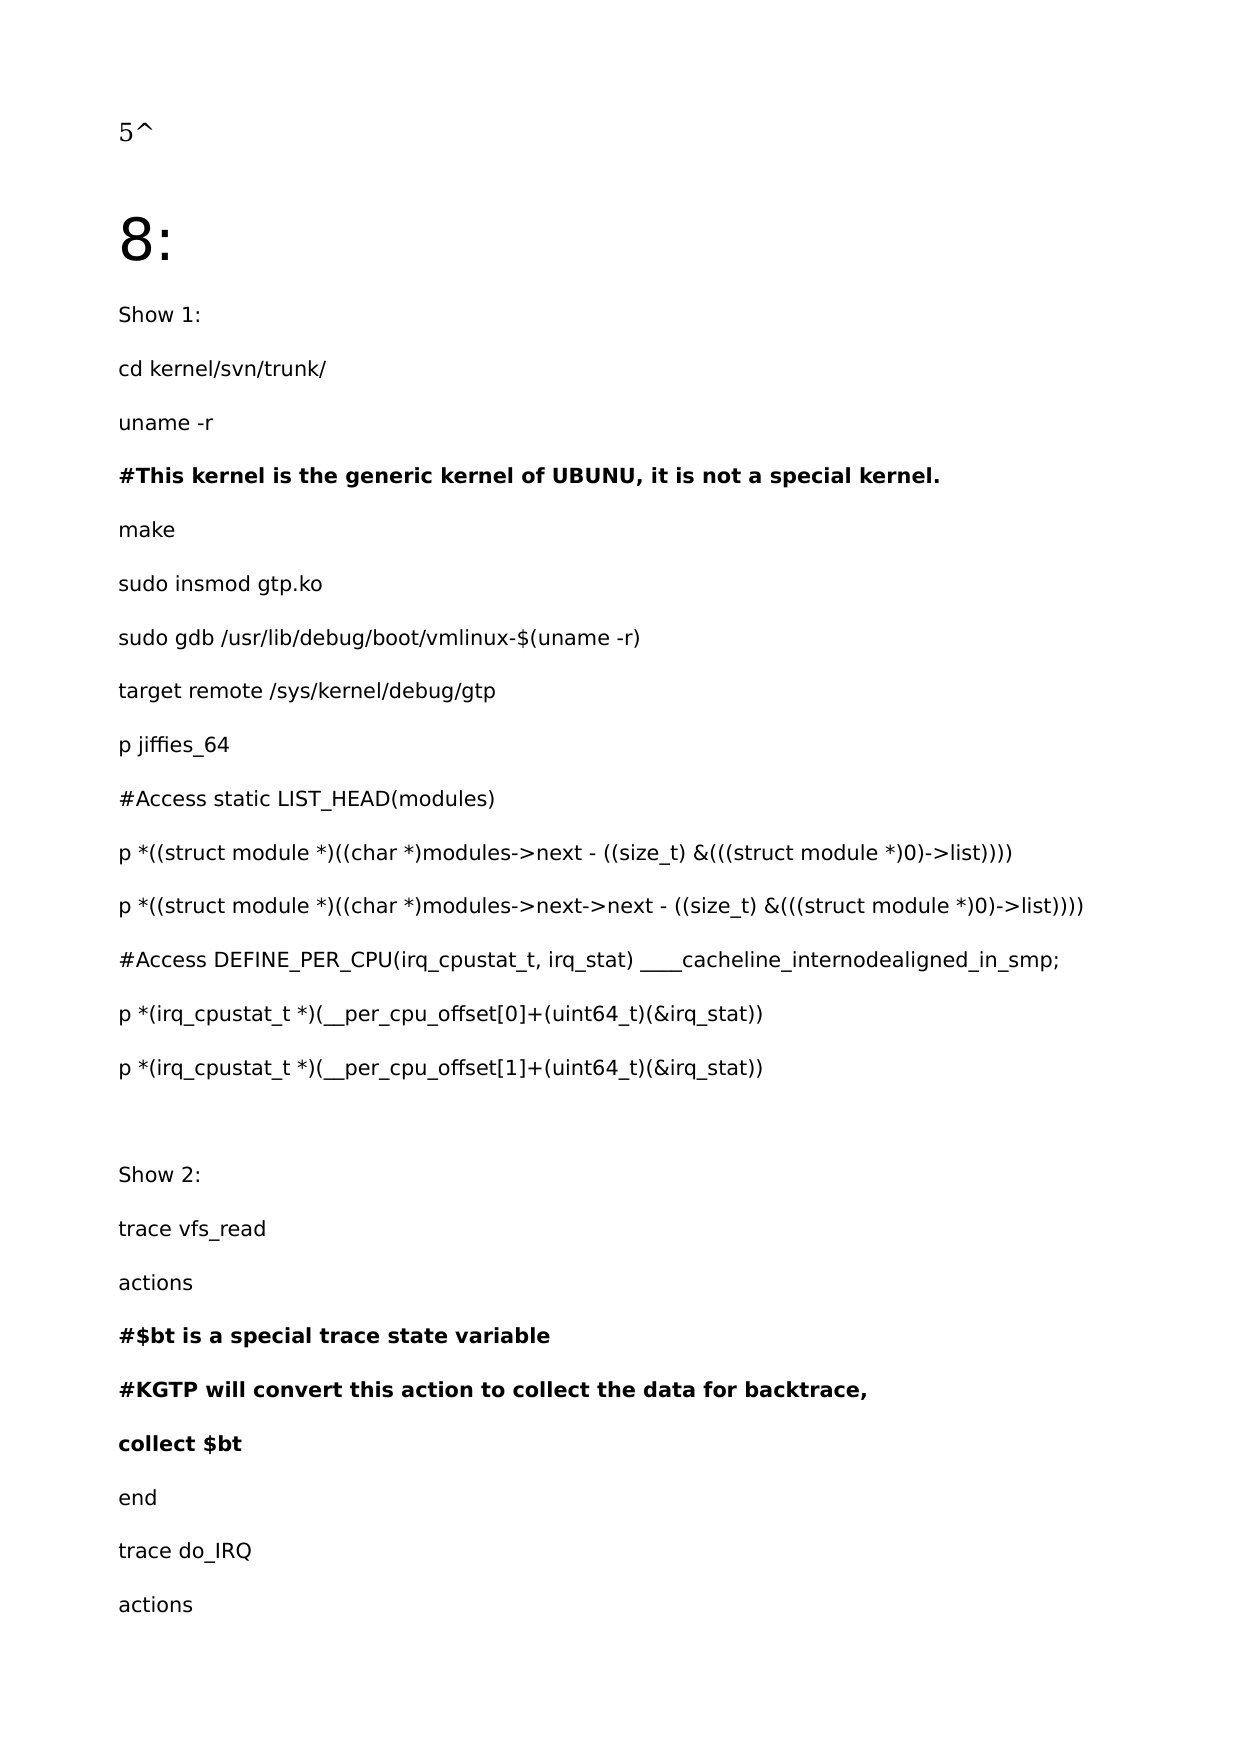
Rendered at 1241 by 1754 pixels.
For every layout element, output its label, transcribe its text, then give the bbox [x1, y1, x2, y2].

text p *(irq_cpustat_t *)(__per_cpu_offset[1]+(uint64_t)(&irq_stat)) [118, 1056, 1122, 1080]
text #Access DEFINE_PER_CPU(irq_cpustat_t, irq_stat) ____cacheline_internodealigned_in_smp; [118, 948, 1122, 973]
text 8: [118, 206, 1122, 274]
text p jiffies_64 [118, 733, 1122, 758]
text #KGTP will convert this action to collect the data for backtrace, [118, 1378, 1122, 1403]
text target remote /sys/kernel/debug/gtp [118, 679, 1122, 704]
text trace do_IRQ [118, 1539, 1122, 1564]
text #Access static LIST_HEAD(modules) [118, 787, 1122, 811]
text p *(irq_cpustat_t *)(__per_cpu_offset[0]+(uint64_t)(&irq_stat)) [118, 1002, 1122, 1026]
text sudo insmod gtp.ko [118, 572, 1122, 596]
text make [118, 518, 1122, 543]
text Show 1: [118, 303, 1122, 328]
text end [118, 1486, 1122, 1510]
text cd kernel/svn/trunk/ [118, 357, 1122, 381]
text actions [118, 1271, 1122, 1295]
text #This kernel is the generic kernel of UBUNU, it is not a special kernel. [118, 464, 1122, 489]
text actions [118, 1593, 1122, 1618]
text p *((struct module *)((char *)modules->next->next - ((size_t) &(((struct module *)0)->list)))) [118, 894, 1122, 919]
text uname -r [118, 411, 1122, 435]
text trace vfs_read [118, 1217, 1122, 1241]
text collect $bt [118, 1432, 1122, 1456]
text sudo gdb /usr/lib/debug/boot/vmlinux-$(uname -r) [118, 626, 1122, 650]
text p *((struct module *)((char *)modules->next - ((size_t) &(((struct module *)0)->list)))) [118, 841, 1122, 865]
text Show 2: [118, 1163, 1122, 1188]
text #$bt is a special trace state variable [118, 1324, 1122, 1349]
